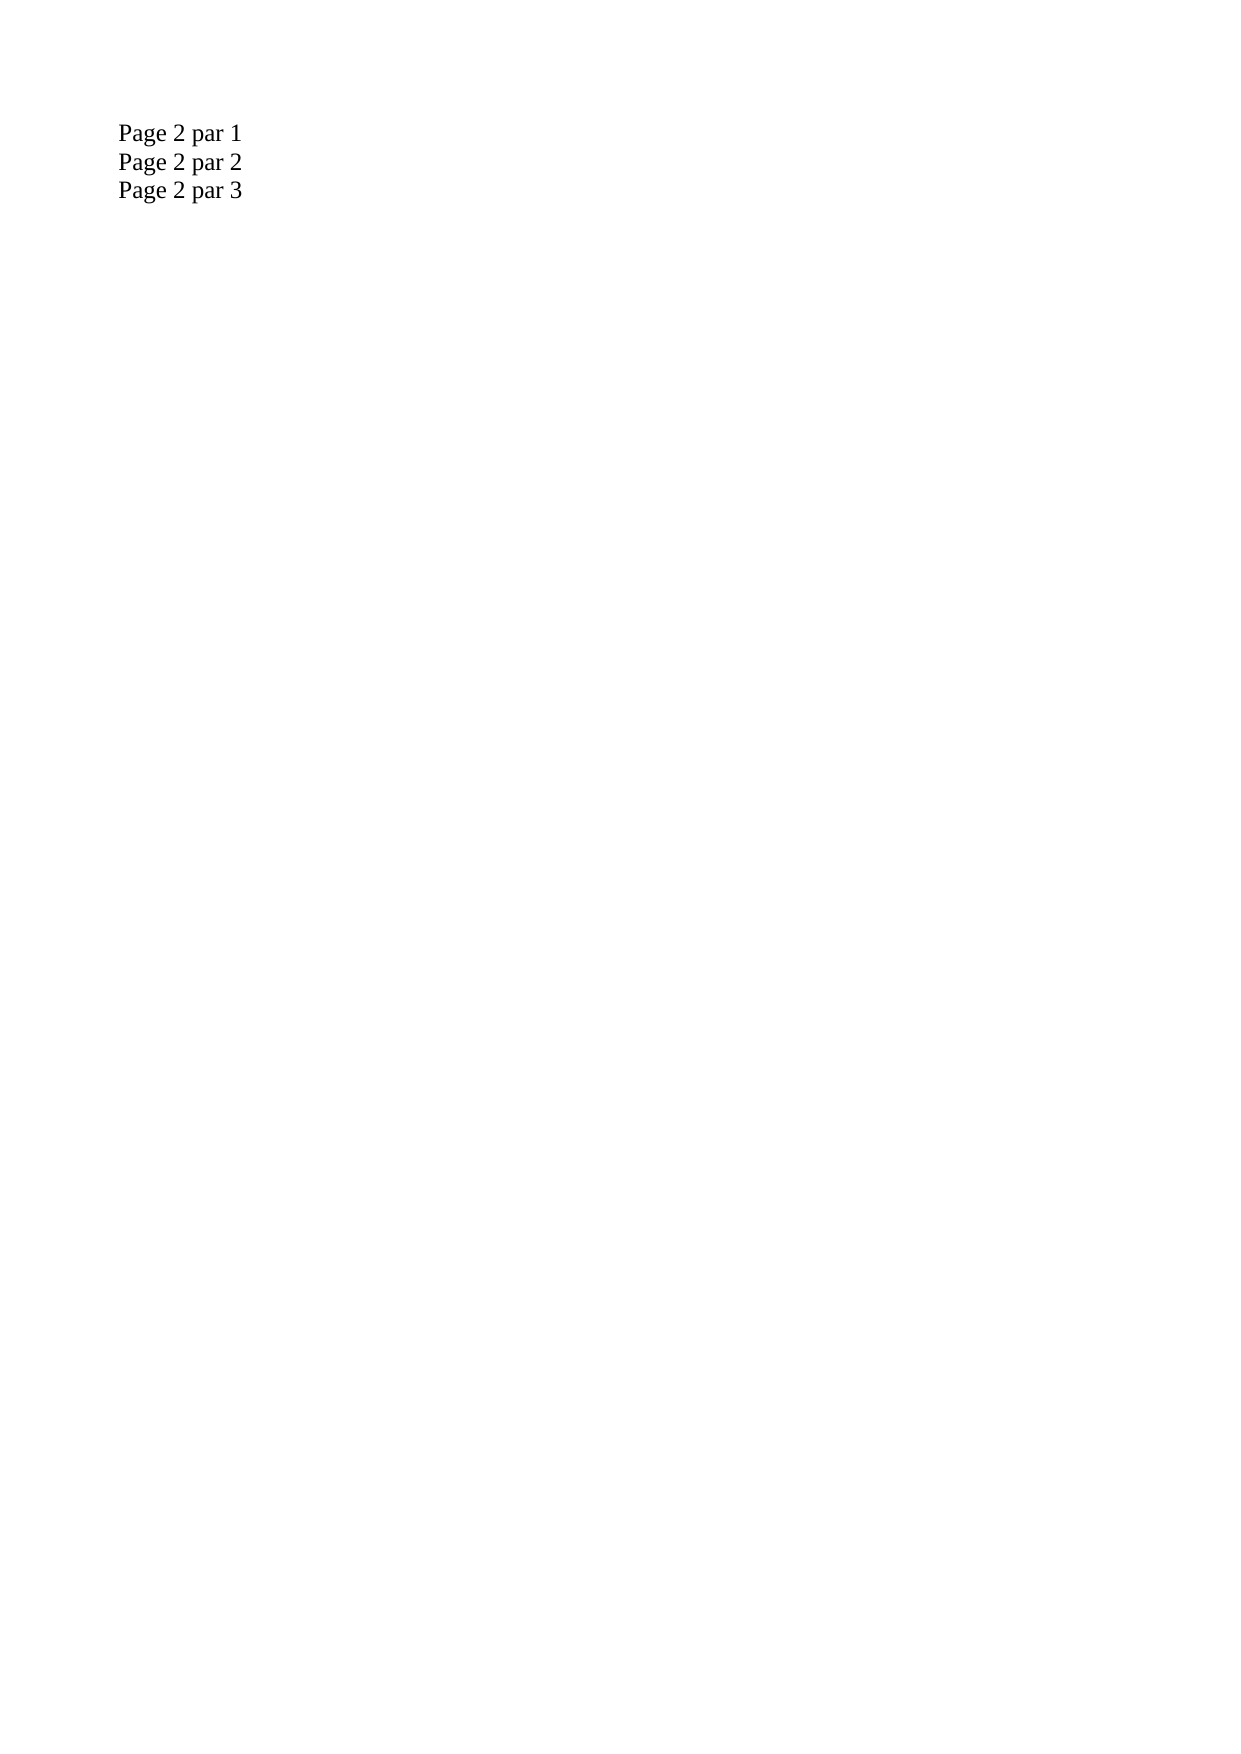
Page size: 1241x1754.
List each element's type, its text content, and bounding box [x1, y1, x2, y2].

text Page 2 par 1 [118, 118, 1122, 147]
text Page 2 par 2 [118, 147, 1122, 176]
text Page 2 par 3 [118, 176, 1122, 204]
